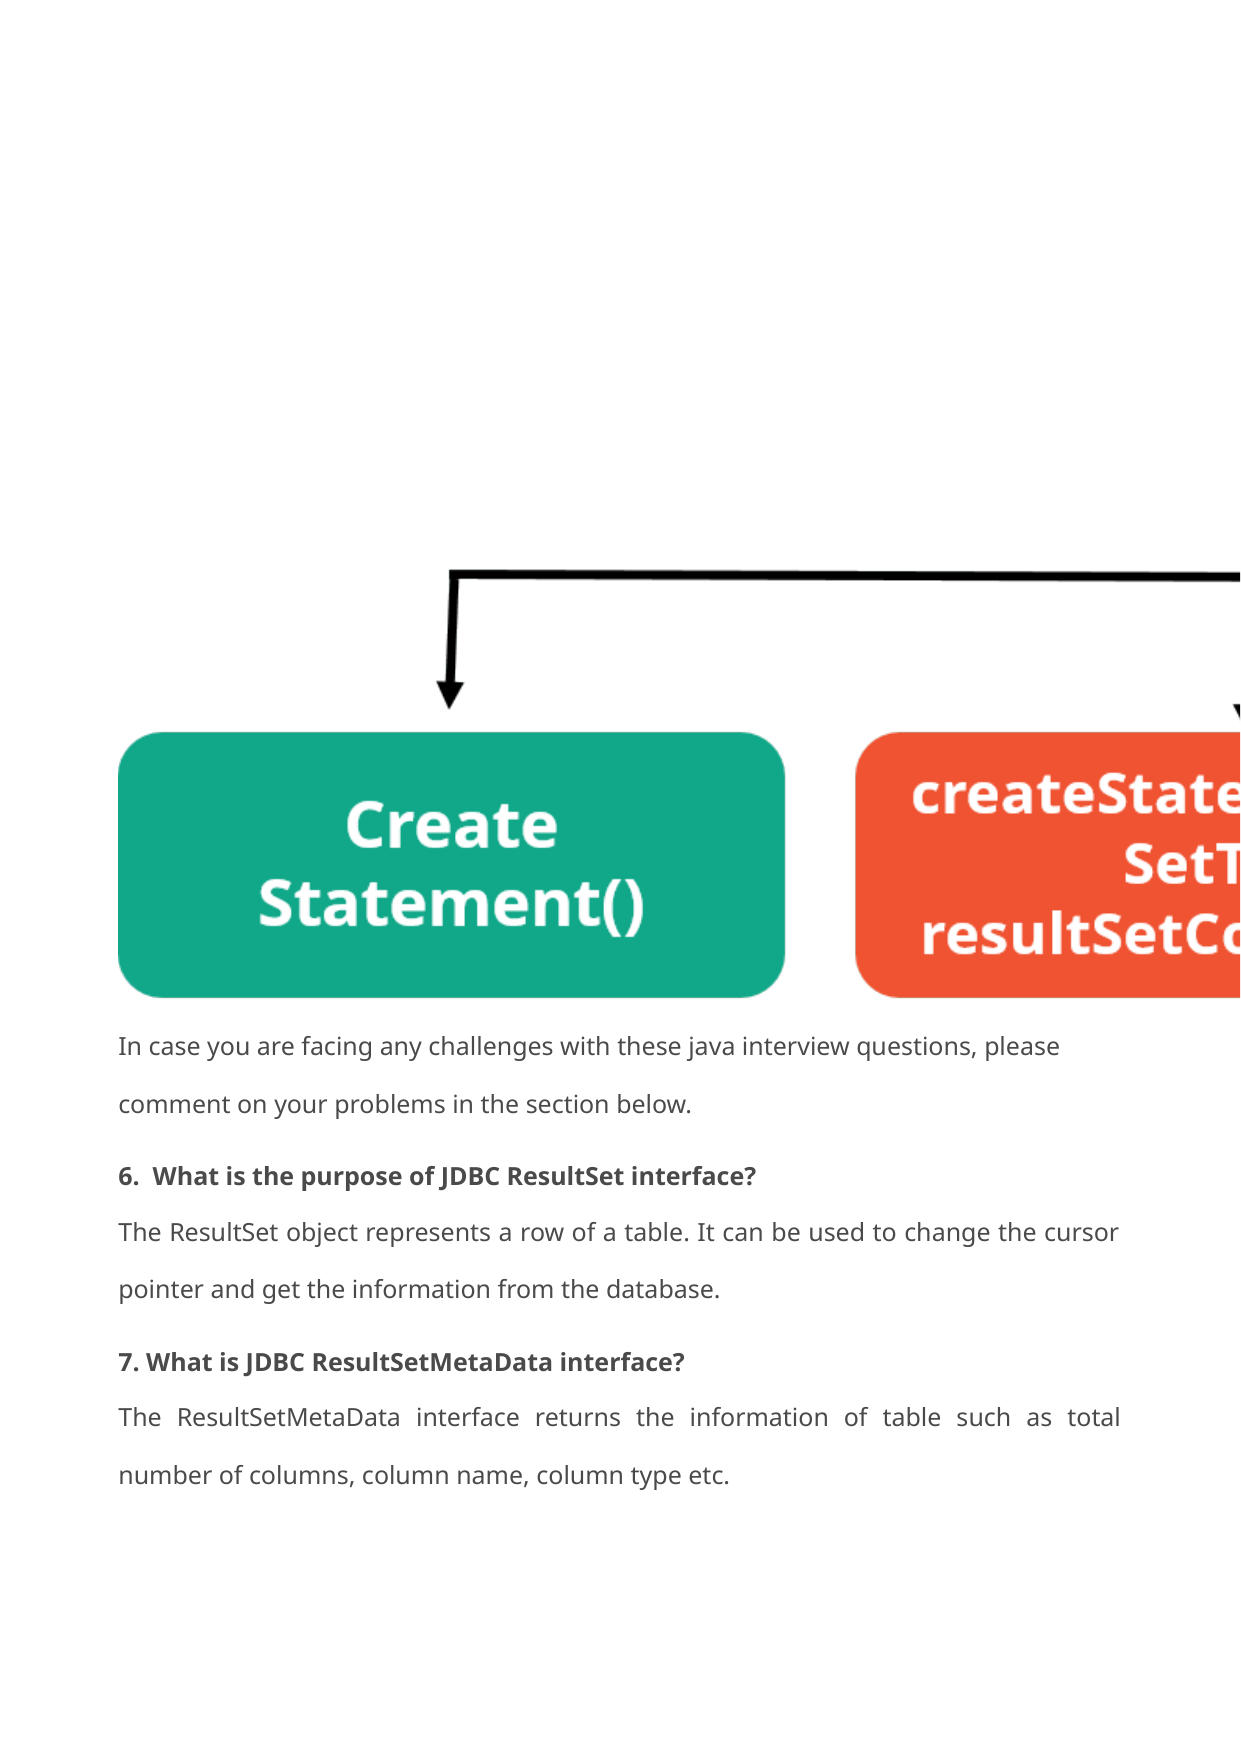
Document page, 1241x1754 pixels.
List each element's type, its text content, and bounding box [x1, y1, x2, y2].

subtitle 6. What is the purpose of JDBC ResultSet interface? [118, 1159, 1122, 1193]
picture [118, 118, 1241, 1006]
text In case you are facing any challenges with these java interview questions, please comment on your problems in the section below. [118, 1029, 1122, 1121]
text The ResultSetMetaData interface returns the information of table such as total number of columns, column name, column type etc. [118, 1400, 1122, 1492]
text The ResultSet object represents a row of a table. It can be used to change the cursor pointer and get the information from the database. [118, 1214, 1122, 1306]
subtitle 7. What is JDBC ResultSetMetaData interface? [118, 1344, 1122, 1379]
